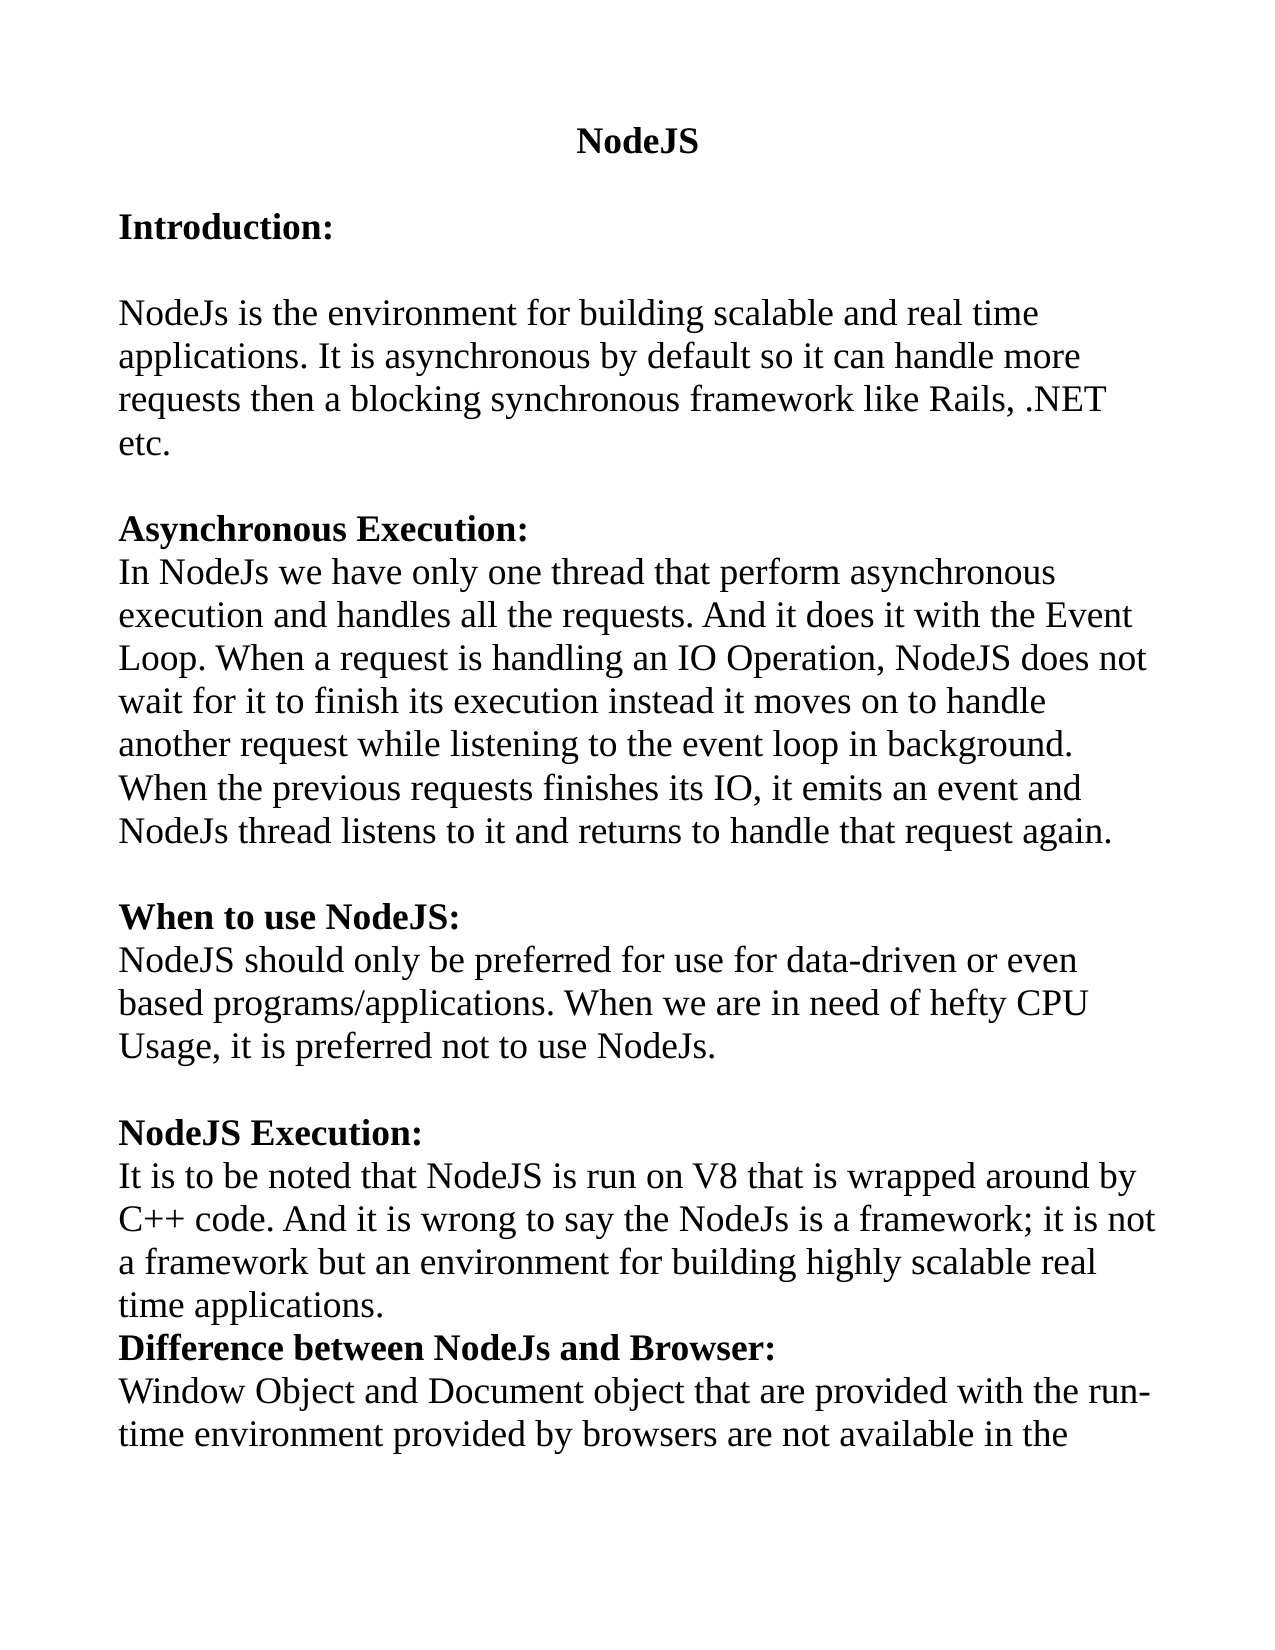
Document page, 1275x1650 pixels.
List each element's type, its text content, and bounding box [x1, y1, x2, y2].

text NodeJS should only be preferred for use for data-driven or even based programs/applications. When we are in need of hefty CPU Usage, it is preferred not to use NodeJs. [118, 937, 1157, 1067]
text NodeJS Execution: [118, 1110, 1157, 1153]
text When to use NodeJS: [118, 894, 1157, 937]
text NodeJS [118, 118, 1157, 161]
text It is to be noted that NodeJS is run on V8 that is wrapped around by C++ code. And it is wrong to say the NodeJs is a framework; it is not a framework but an environment for building highly scalable real time applications. [118, 1153, 1157, 1326]
text NodeJs is the environment for building scalable and real time applications. It is asynchronous by default so it can handle more requests then a blocking synchronous framework like Rails, .NET etc. [118, 291, 1157, 463]
text Asynchronous Execution: [118, 506, 1157, 549]
text In NodeJs we have only one thread that perform asynchronous execution and handles all the requests. And it does it with the Event Loop. When a request is handling an IO Operation, NodeJS does not wait for it to finish its execution instead it moves on to handle another request while listening to the event loop in background. When the previous requests finishes its IO, it emits an event and NodeJs thread listens to it and returns to handle that request again. [118, 549, 1157, 851]
text Introduction: [118, 204, 1157, 247]
text Difference between NodeJs and Browser: [118, 1326, 1157, 1369]
text Window Object and Document object that are provided with the run-time environment provided by browsers are not available in the [118, 1369, 1157, 1455]
